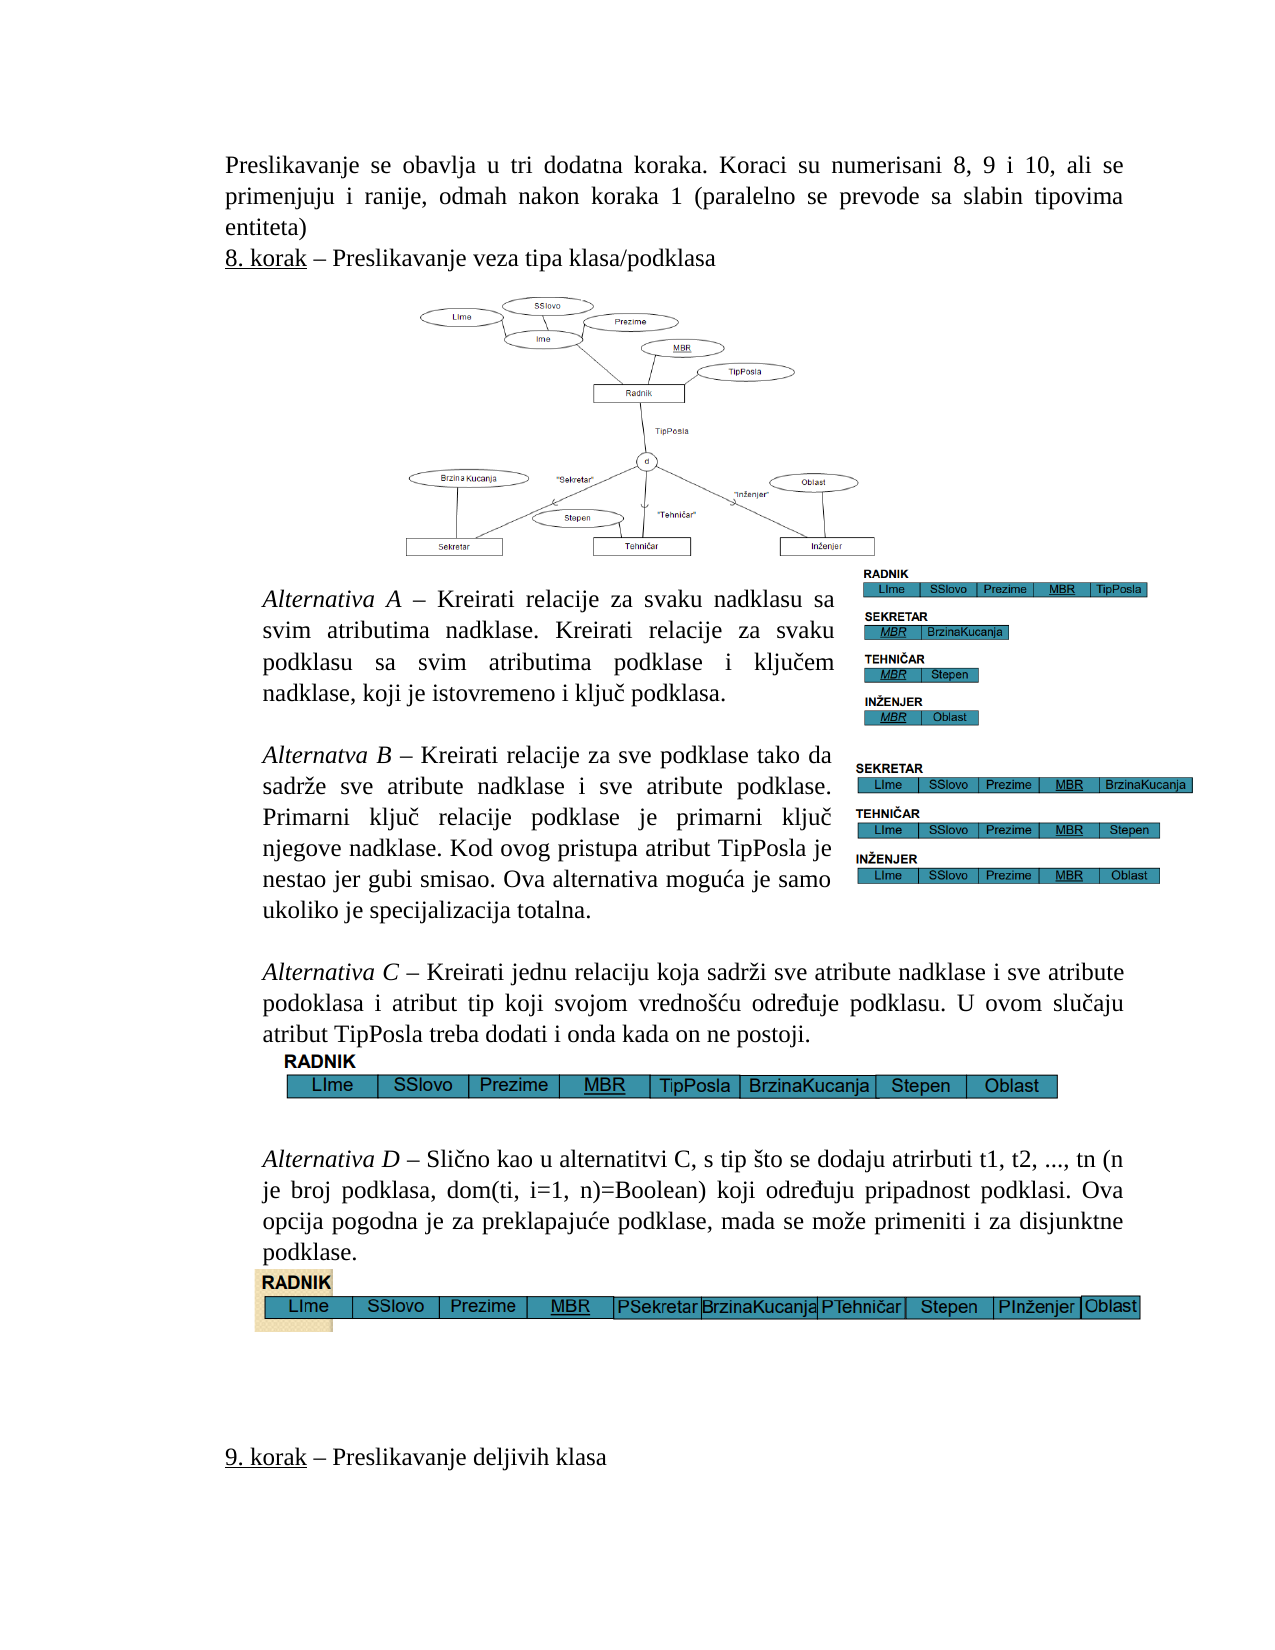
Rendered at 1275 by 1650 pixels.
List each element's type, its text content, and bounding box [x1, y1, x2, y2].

picture [867, 758, 1199, 893]
picture [387, 289, 1162, 732]
list Alternatva B – Kreirati relacije za sve podklase tako da sadrže sve atribute nadklase i sve atribute podklase. Primarni ključ relacije podklase je primarni ključ njegove nadklase. Kod ovog pristupa atribut TipPosla je nestao jer gubi smisao. Ova alternativa moguća je samo ukoliko je specijalizacija totalna. [262, 740, 1125, 924]
picture [274, 1048, 1069, 1114]
list Preslikavanje se obavlja u tri dodatna koraka. Koraci su numerisani 8, 9 i 10, ali se primenjuju i ranije, odmah nakon koraka 1 (paralelno se prevode sa slabin tipovima entiteta) [187, 150, 1125, 241]
list 9. korak – Preslikavanje deljivih klasa [187, 1442, 1125, 1471]
list Alternativa C – Kreirati jednu relaciju koja sadrži sve atribute nadklase i sve atribute podoklasa i atribut tip koji svojom vrednošću određuje podklasu. U ovom slučaju atribut TipPosla treba dodati i onda kada on ne postoji. [262, 957, 1125, 1048]
picture [254, 1269, 1148, 1332]
list 8. korak – Preslikavanje veza tipa klasa/podklasa [187, 243, 1125, 272]
list Alternativa D – Slično kao u alternatitvi C, s tip što se dodaju atrirbuti t1, t2, ..., tn (n je broj podklasa, dom(ti, i=1, n)=Boolean) koji određuju pripadnost podklasi. Ova opcija pogodna je za preklapajuće podklase, mada se može primeniti i za disjunktne podklase. [262, 1144, 1125, 1266]
list Alternativa A – Kreirati relacije za svaku nadklasu sa svim atributima nadklase. Kreirati relacije za svaku podklasu sa svim atributima podklase i ključem nadklase, koji je istovremeno i ključ podklasa. [262, 584, 868, 706]
